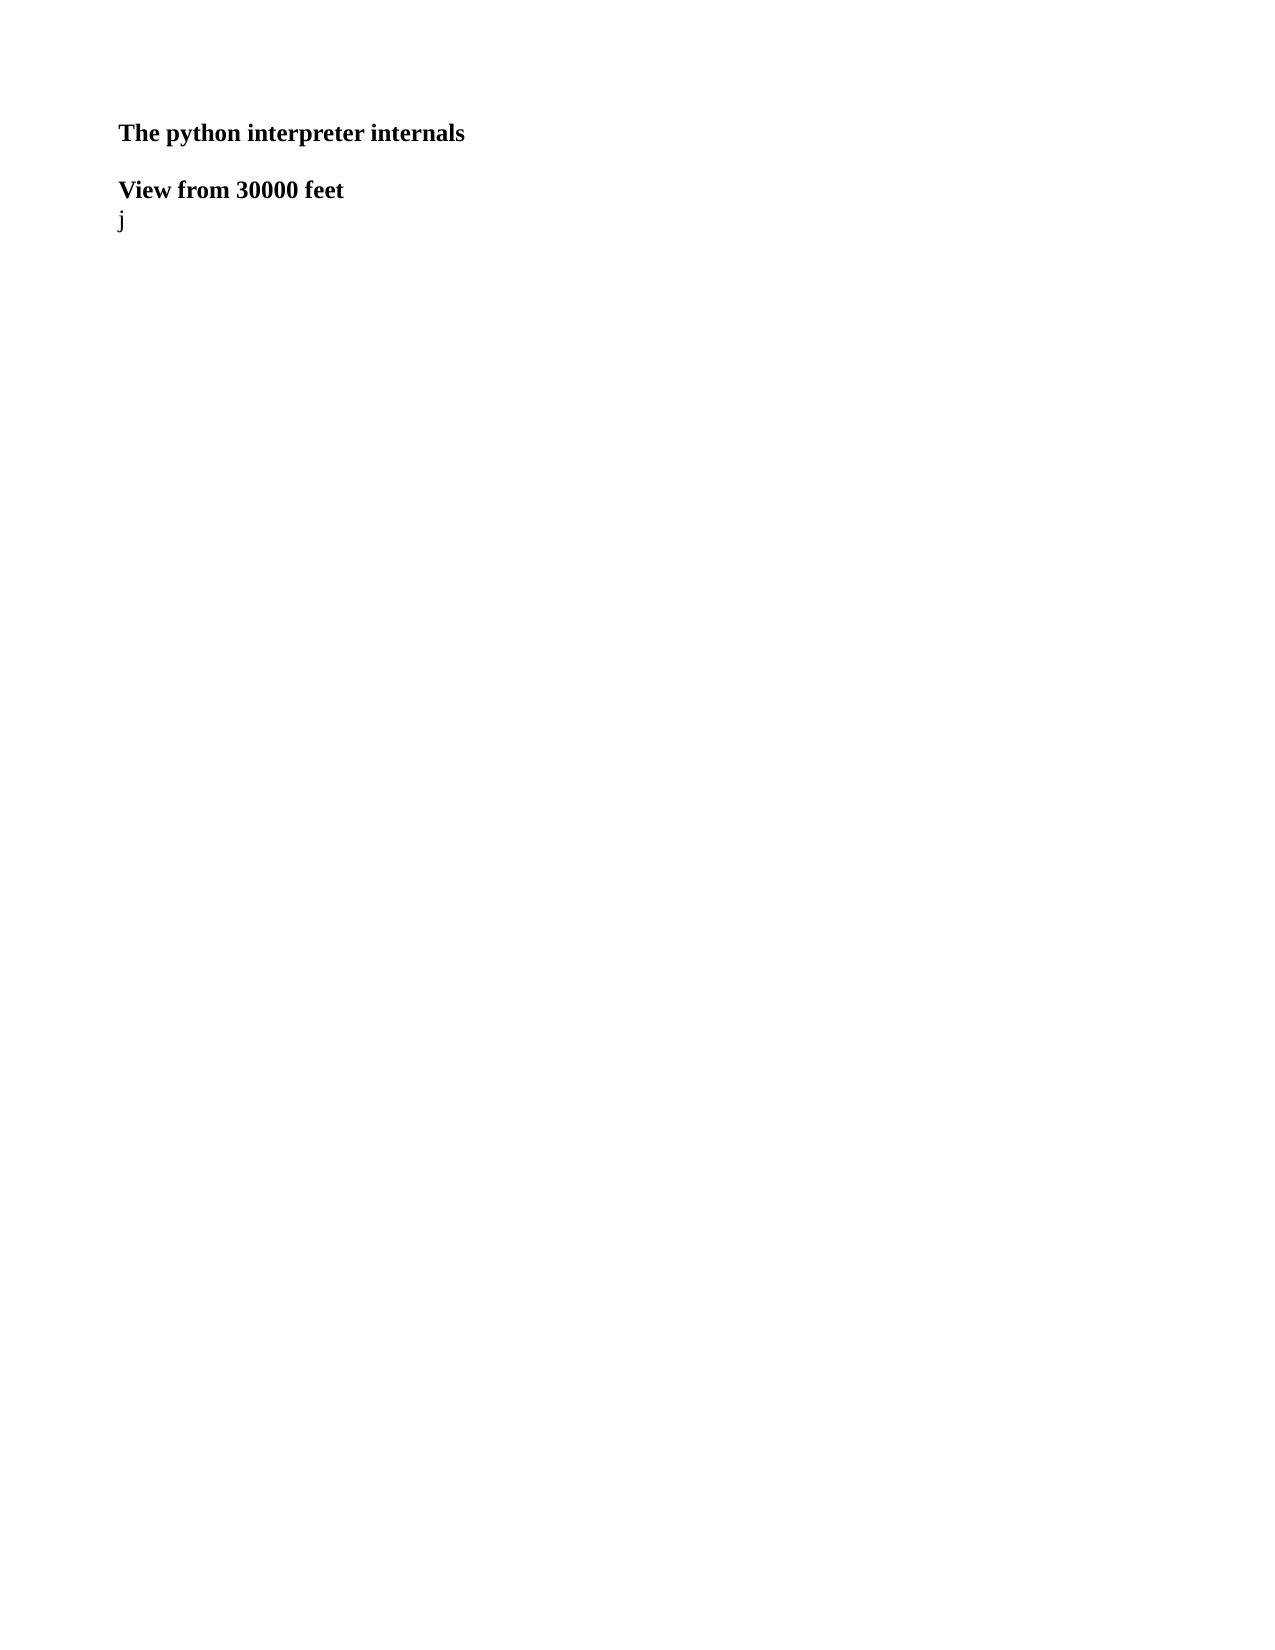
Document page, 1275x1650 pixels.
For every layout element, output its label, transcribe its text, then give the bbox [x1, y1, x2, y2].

text j [118, 204, 1157, 233]
text The python interpreter internals [118, 118, 1157, 147]
text View from 30000 feet [118, 176, 1157, 204]
